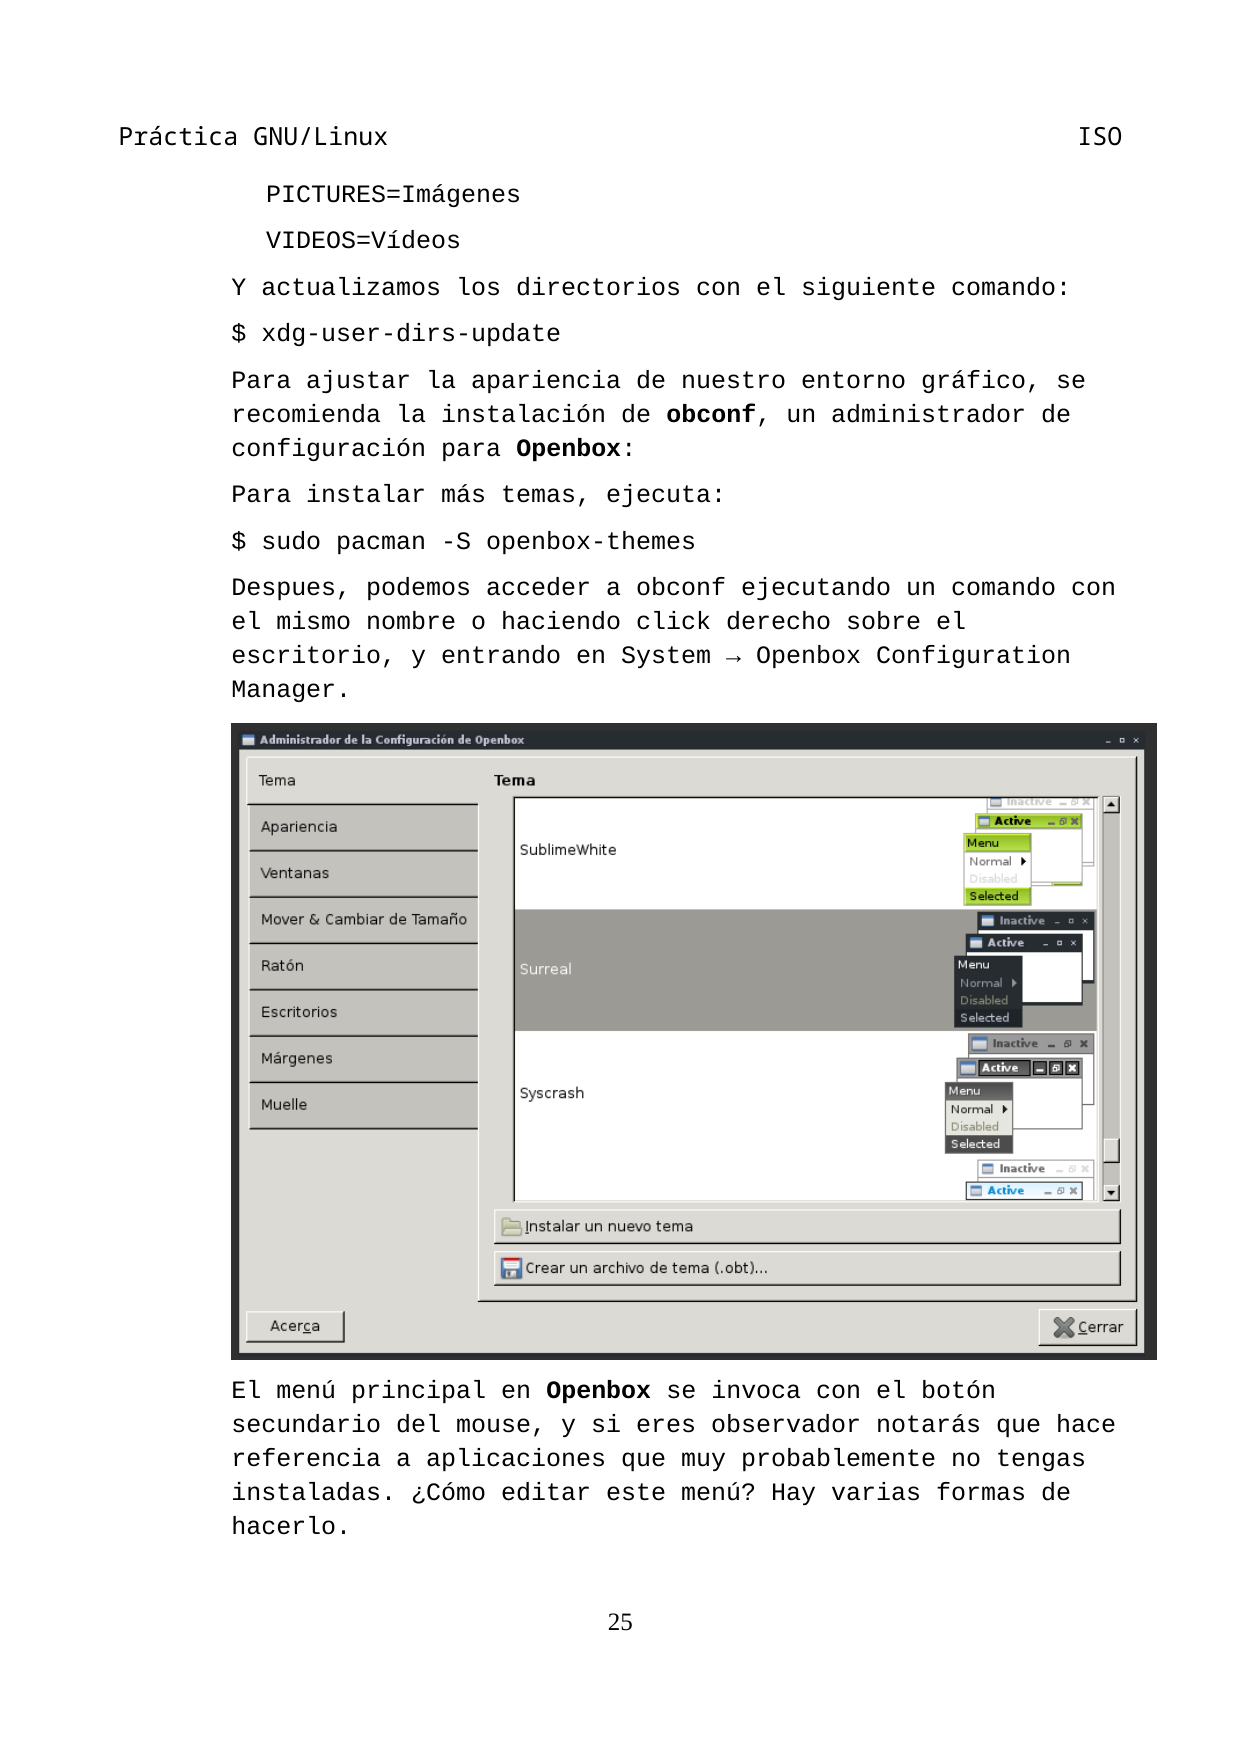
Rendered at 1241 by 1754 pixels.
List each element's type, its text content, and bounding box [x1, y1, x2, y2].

picture [231, 723, 1157, 1360]
text Para ajustar la apariencia de nuestro entorno gráfico, se recomienda la instalación de obconf, un administrador de configuración para Openbox: [231, 367, 1122, 464]
text Para instalar más temas, ejecuta: [231, 482, 1122, 510]
text Despues, podemos acceder a obconf ejecutando un comando con el mismo nombre o haciendo click derecho sobre el escritorio, y entrando en System → Openbox Configuration Manager. [231, 575, 1122, 705]
text VIDEOS=Vídeos [266, 228, 1122, 256]
text $ sudo pacman -S openbox-themes [231, 528, 1122, 557]
text Y actualizamos los directorios con el siguiente comando: [231, 274, 1122, 303]
text $ xdg-user-dirs-update [231, 321, 1122, 349]
text PICTURES=Imágenes [266, 182, 1122, 210]
text El menú principal en Openbox se invoca con el botón secundario del mouse, y si eres observador notarás que hace referencia a aplicaciones que muy probablemente no tengas instaladas. ¿Cómo editar este menú? Hay varias formas de hacerlo. [231, 1378, 1122, 1542]
